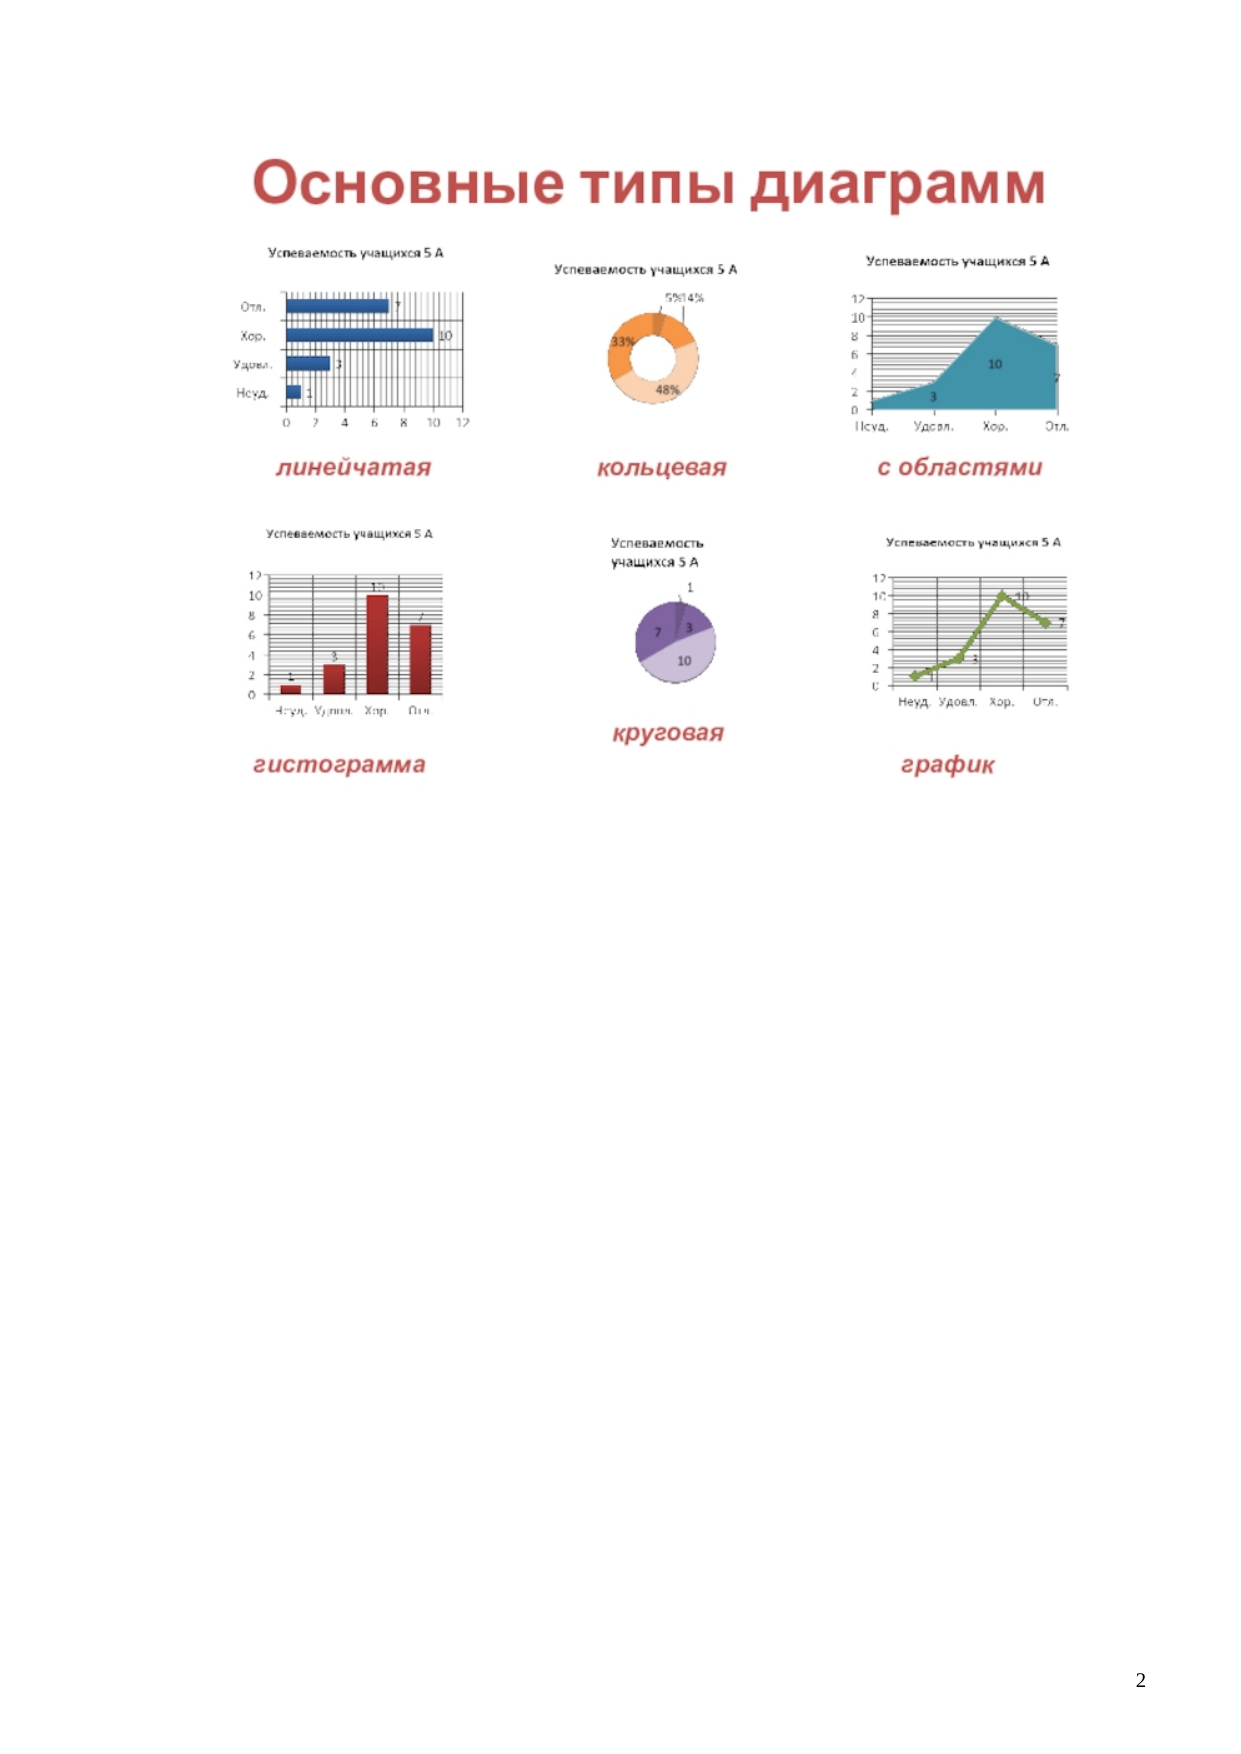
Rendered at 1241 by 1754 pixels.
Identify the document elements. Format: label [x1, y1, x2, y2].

picture [150, 88, 1149, 838]
